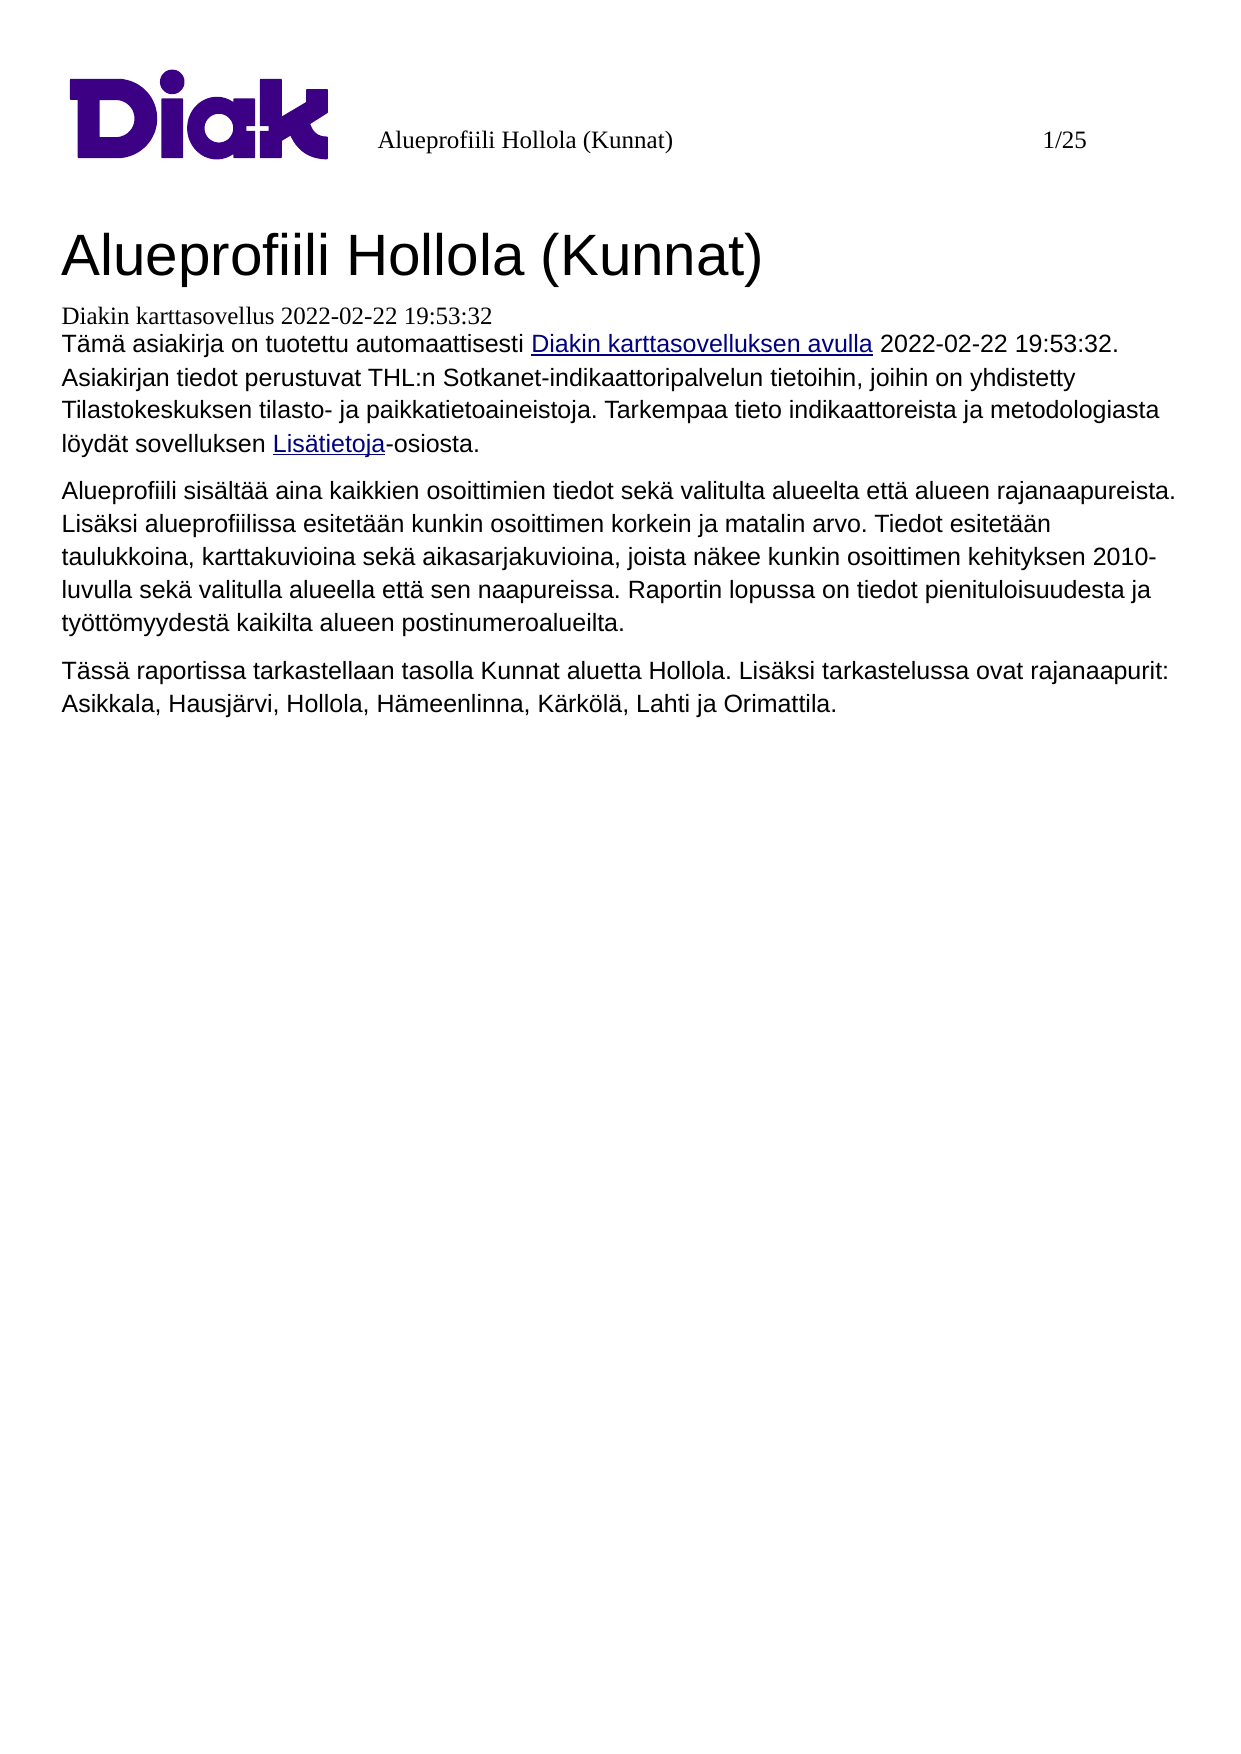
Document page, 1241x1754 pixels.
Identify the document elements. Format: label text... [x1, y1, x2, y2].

text Tässä raportissa tarkastellaan tasolla Kunnat aluetta Hollola. Lisäksi tarkastelussa ovat rajanaapurit: Asikkala, Hausjärvi, Hollola, Hämeenlinna, Kärkölä, Lahti ja Orimattila. [61, 656, 1179, 718]
title Alueprofiili Hollola (Kunnat) [61, 221, 1179, 288]
text Diakin karttasovellus 2022-02-22 19:53:32 [61, 301, 1179, 329]
text Alueprofiili sisältää aina kaikkien osoittimien tiedot sekä valitulta alueelta että alueen rajanaapureista. Lisäksi alueprofiilissa esitetään kunkin osoittimen korkein ja matalin arvo. Tiedot esitetään taulukkoina, karttakuvioina sekä aikasarjakuvioina, joista näkee kunkin osoittimen kehityksen 2010-luvulla sekä valitulla alueella että sen naapureissa. Raportin lopussa on tiedot pienituloisuudesta ja työttömyydestä kaikilta alueen postinumeroalueilta. [61, 476, 1179, 637]
text Tämä asiakirja on tuotettu automaattisesti Diakin karttasovelluksen avulla 2022-02-22 19:53:32. Asiakirjan tiedot perustuvat THL:n Sotkanet-indikaattoripalvelun tietoihin, joihin on yhdistetty Tilastokeskuksen tilasto- ja paikkatietoaineistoja. Tarkempaa tieto indikaattoreista ja metodologiasta löydät sovelluksen Lisätietoja-osiosta. [61, 329, 1179, 457]
